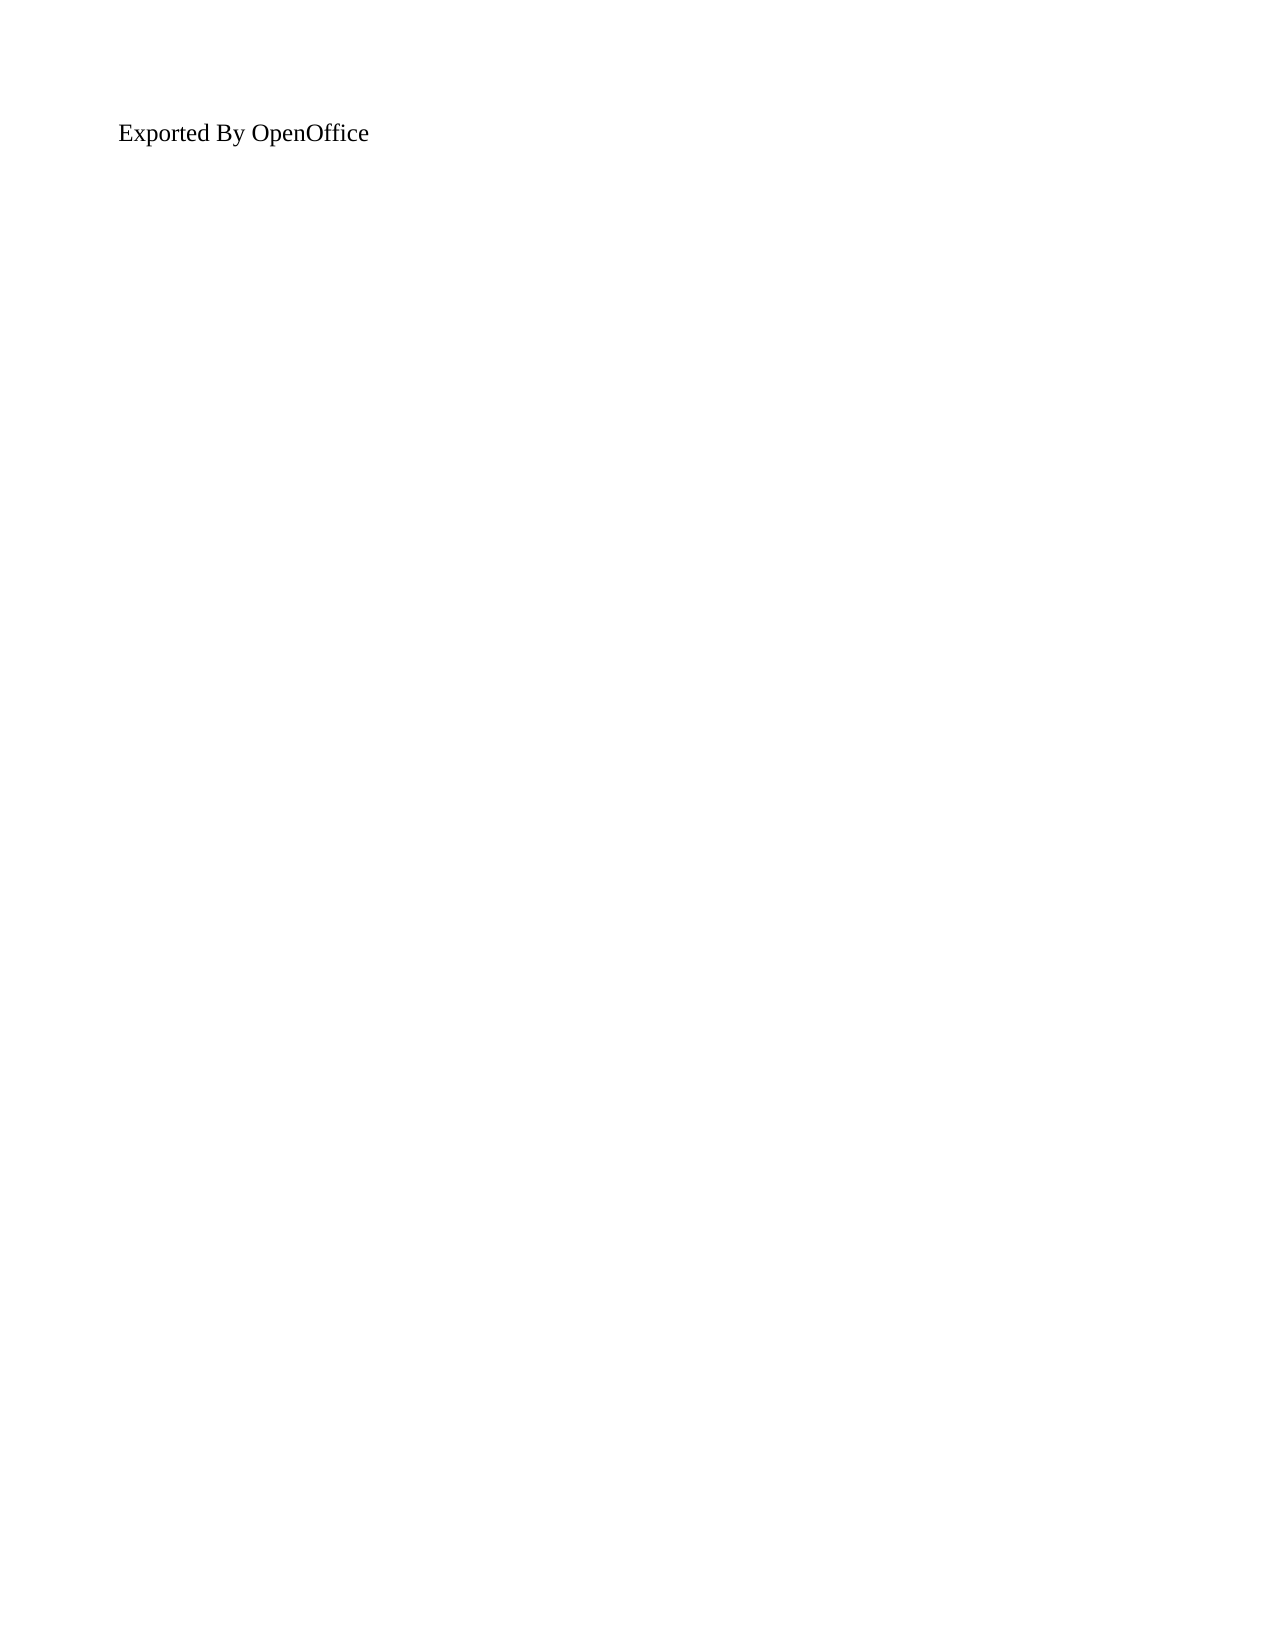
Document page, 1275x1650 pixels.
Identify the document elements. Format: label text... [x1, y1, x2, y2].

text Exported By OpenOffice [118, 118, 1157, 147]
